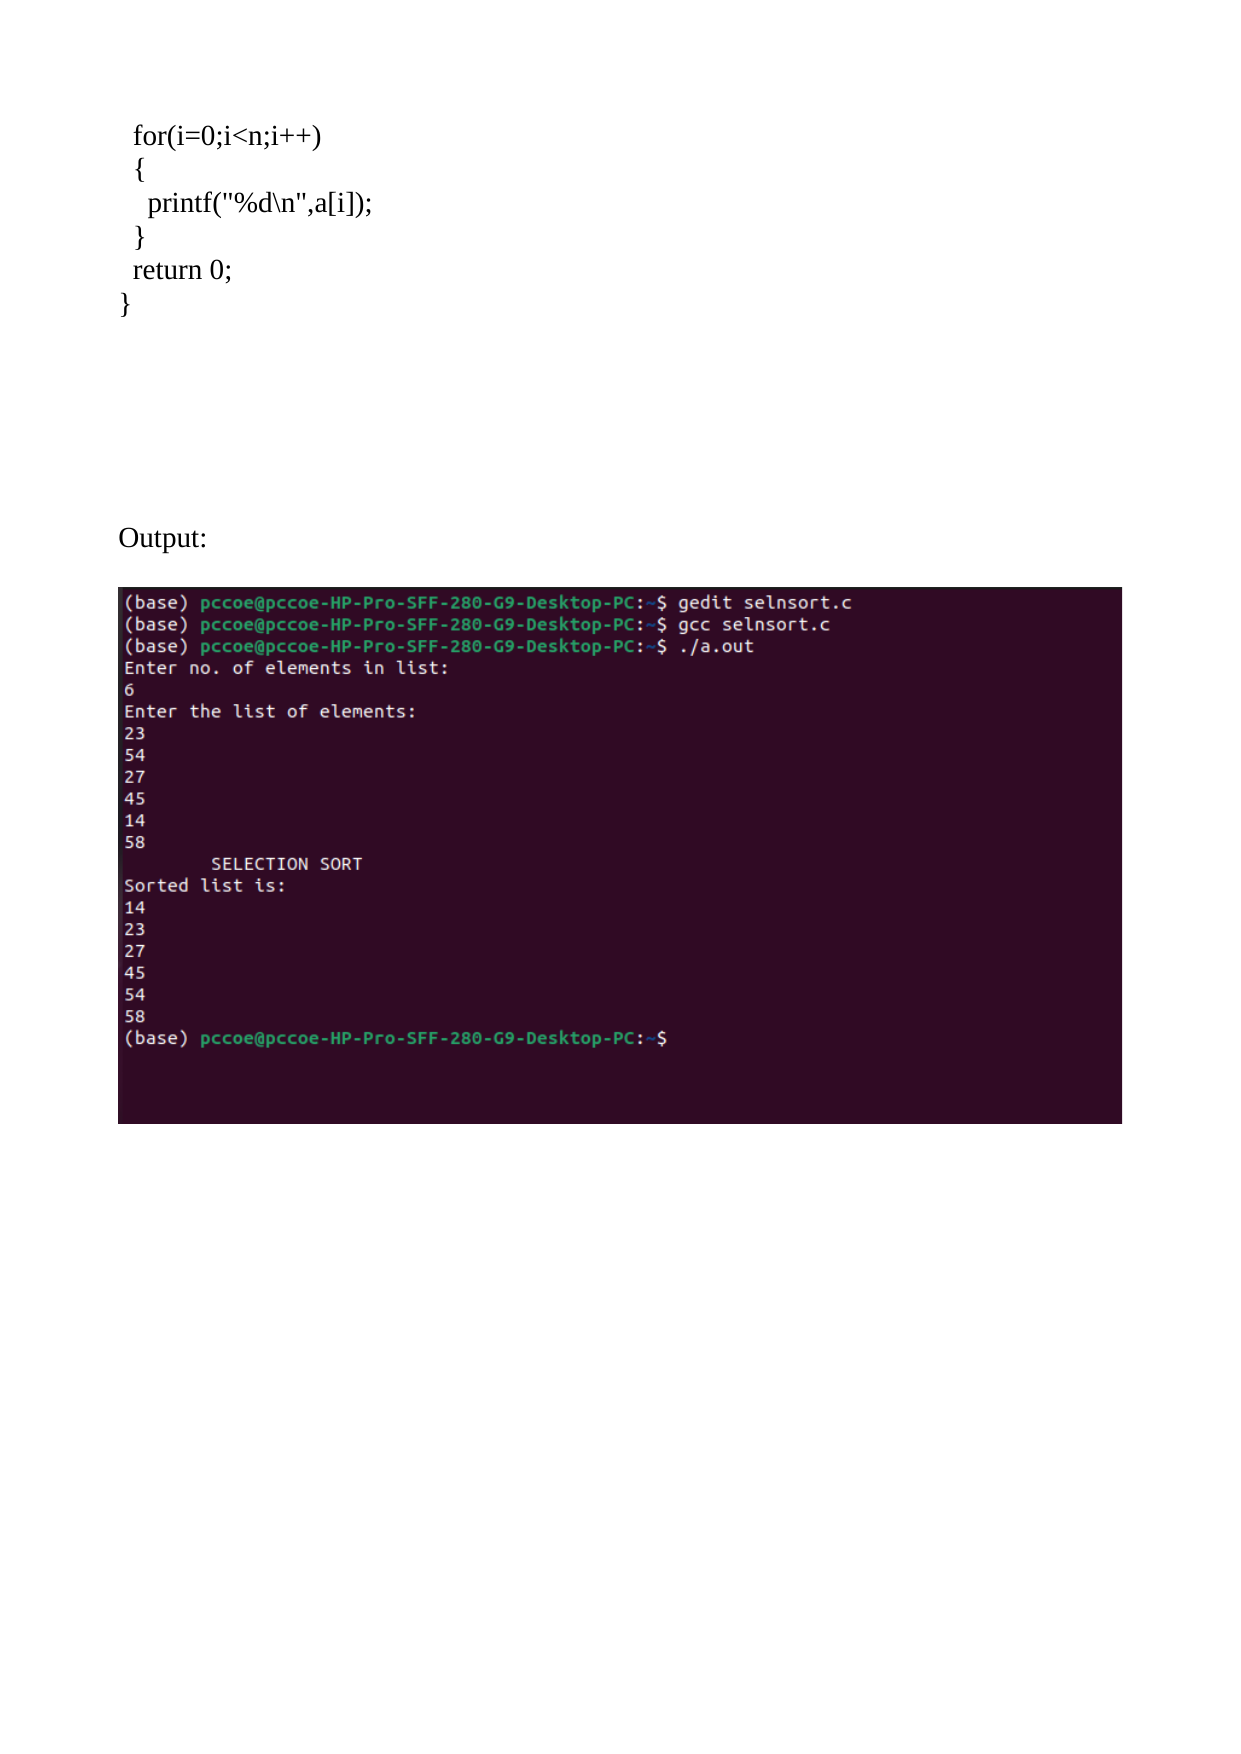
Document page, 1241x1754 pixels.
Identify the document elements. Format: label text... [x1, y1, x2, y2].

text printf("%d\n",a[i]); [118, 185, 1122, 219]
text } [118, 219, 1122, 252]
picture [118, 587, 1123, 1124]
text } [118, 286, 1122, 319]
text { [118, 152, 1122, 185]
text for(i=0;i<n;i++) [118, 118, 1122, 152]
text Output: [118, 521, 1122, 554]
text return 0; [118, 252, 1122, 286]
